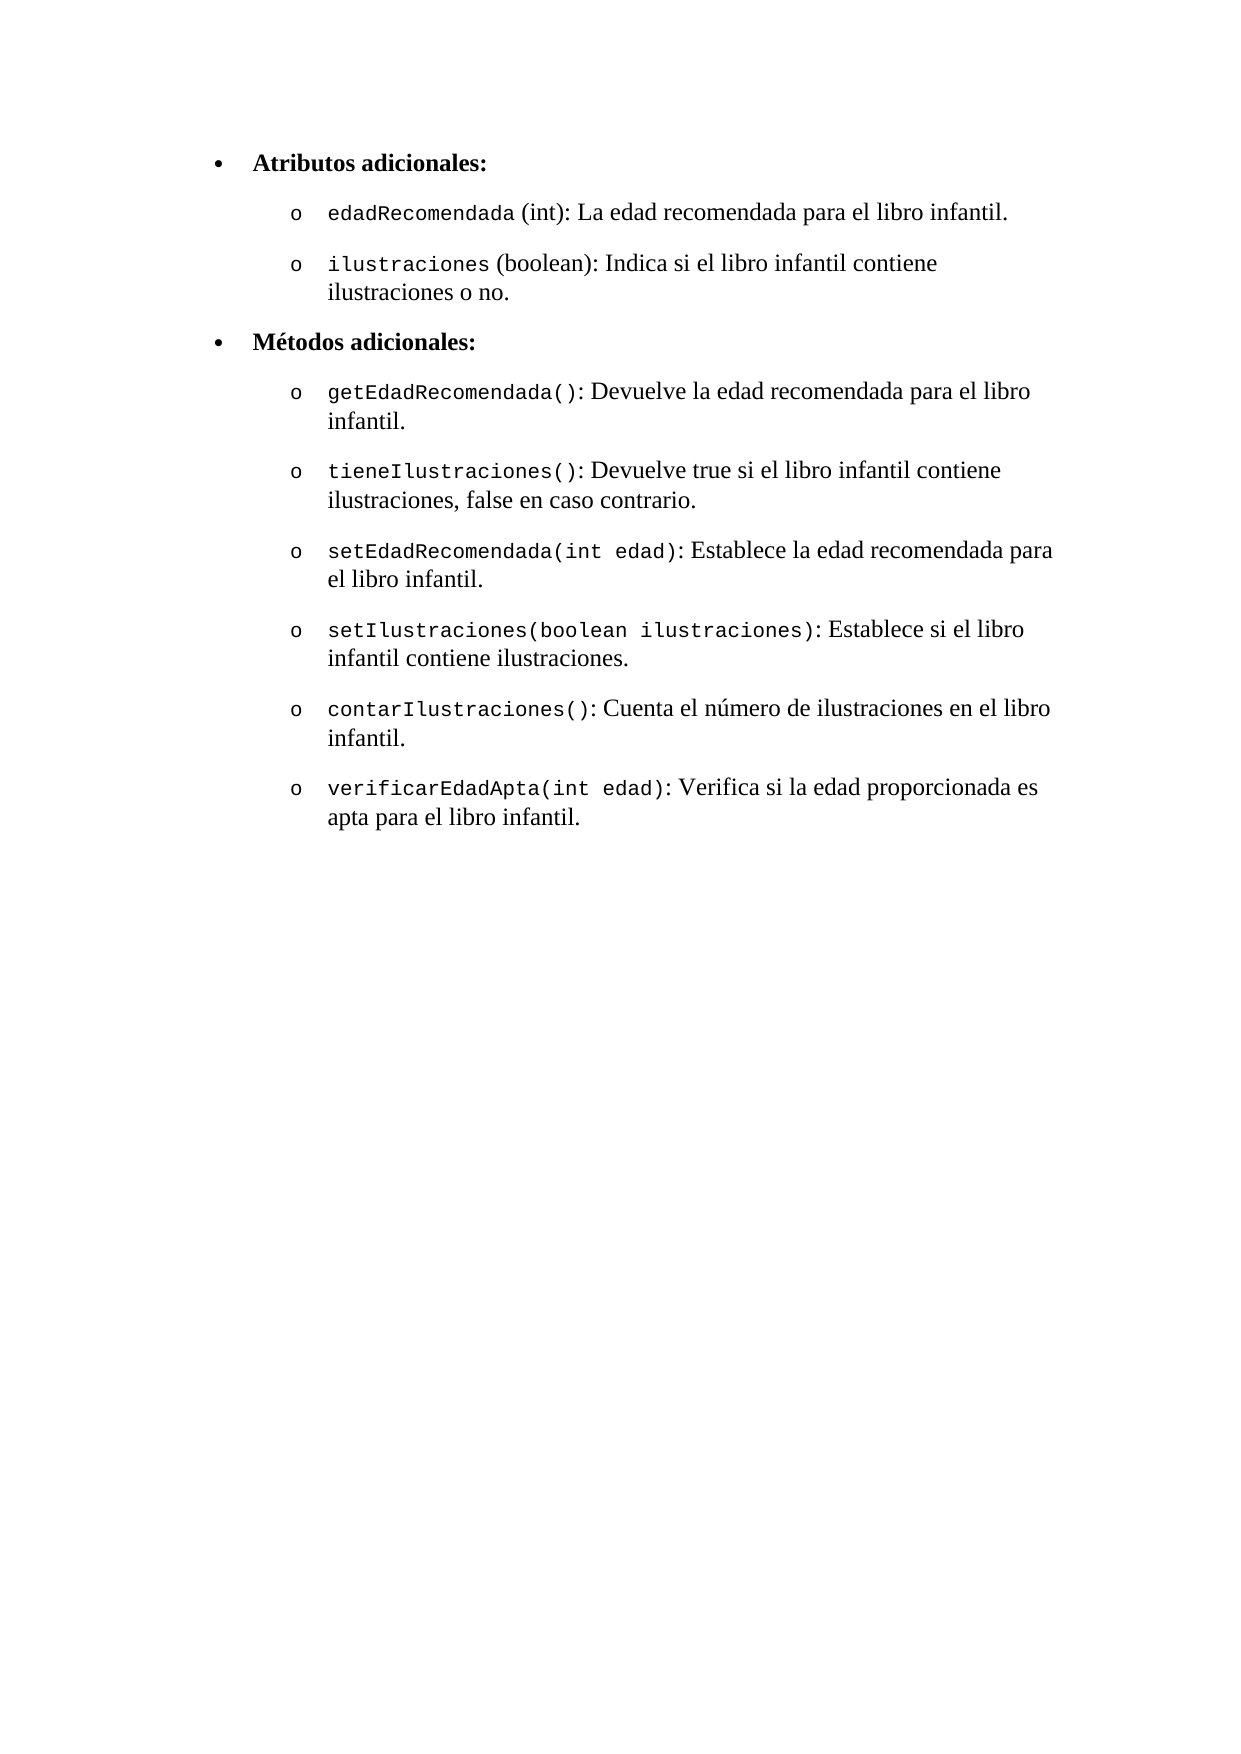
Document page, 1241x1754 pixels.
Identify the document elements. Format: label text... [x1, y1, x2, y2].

list Atributos adicionales: [215, 148, 1063, 176]
list verificarEdadApta(int edad): Verifica si la edad proporcionada es apta para el libro infantil. [290, 772, 1063, 831]
list edadRecomendada (int): La edad recomendada para el libro infantil. [290, 197, 1063, 227]
list setIlustraciones(boolean ilustraciones): Establece si el libro infantil contiene ilustraciones. [290, 614, 1063, 672]
list tieneIlustraciones(): Devuelve true si el libro infantil contiene ilustraciones, false en caso contrario. [290, 456, 1063, 514]
list setEdadRecomendada(int edad): Establece la edad recomendada para el libro infantil. [290, 535, 1063, 593]
list getEdadRecomendada(): Devuelve la edad recomendada para el libro infantil. [290, 376, 1063, 435]
list contarIlustraciones(): Cuenta el número de ilustraciones en el libro infantil. [290, 693, 1063, 751]
list ilustraciones (boolean): Indica si el libro infantil contiene ilustraciones o no. [290, 248, 1063, 306]
list Métodos adicionales: [215, 327, 1063, 356]
